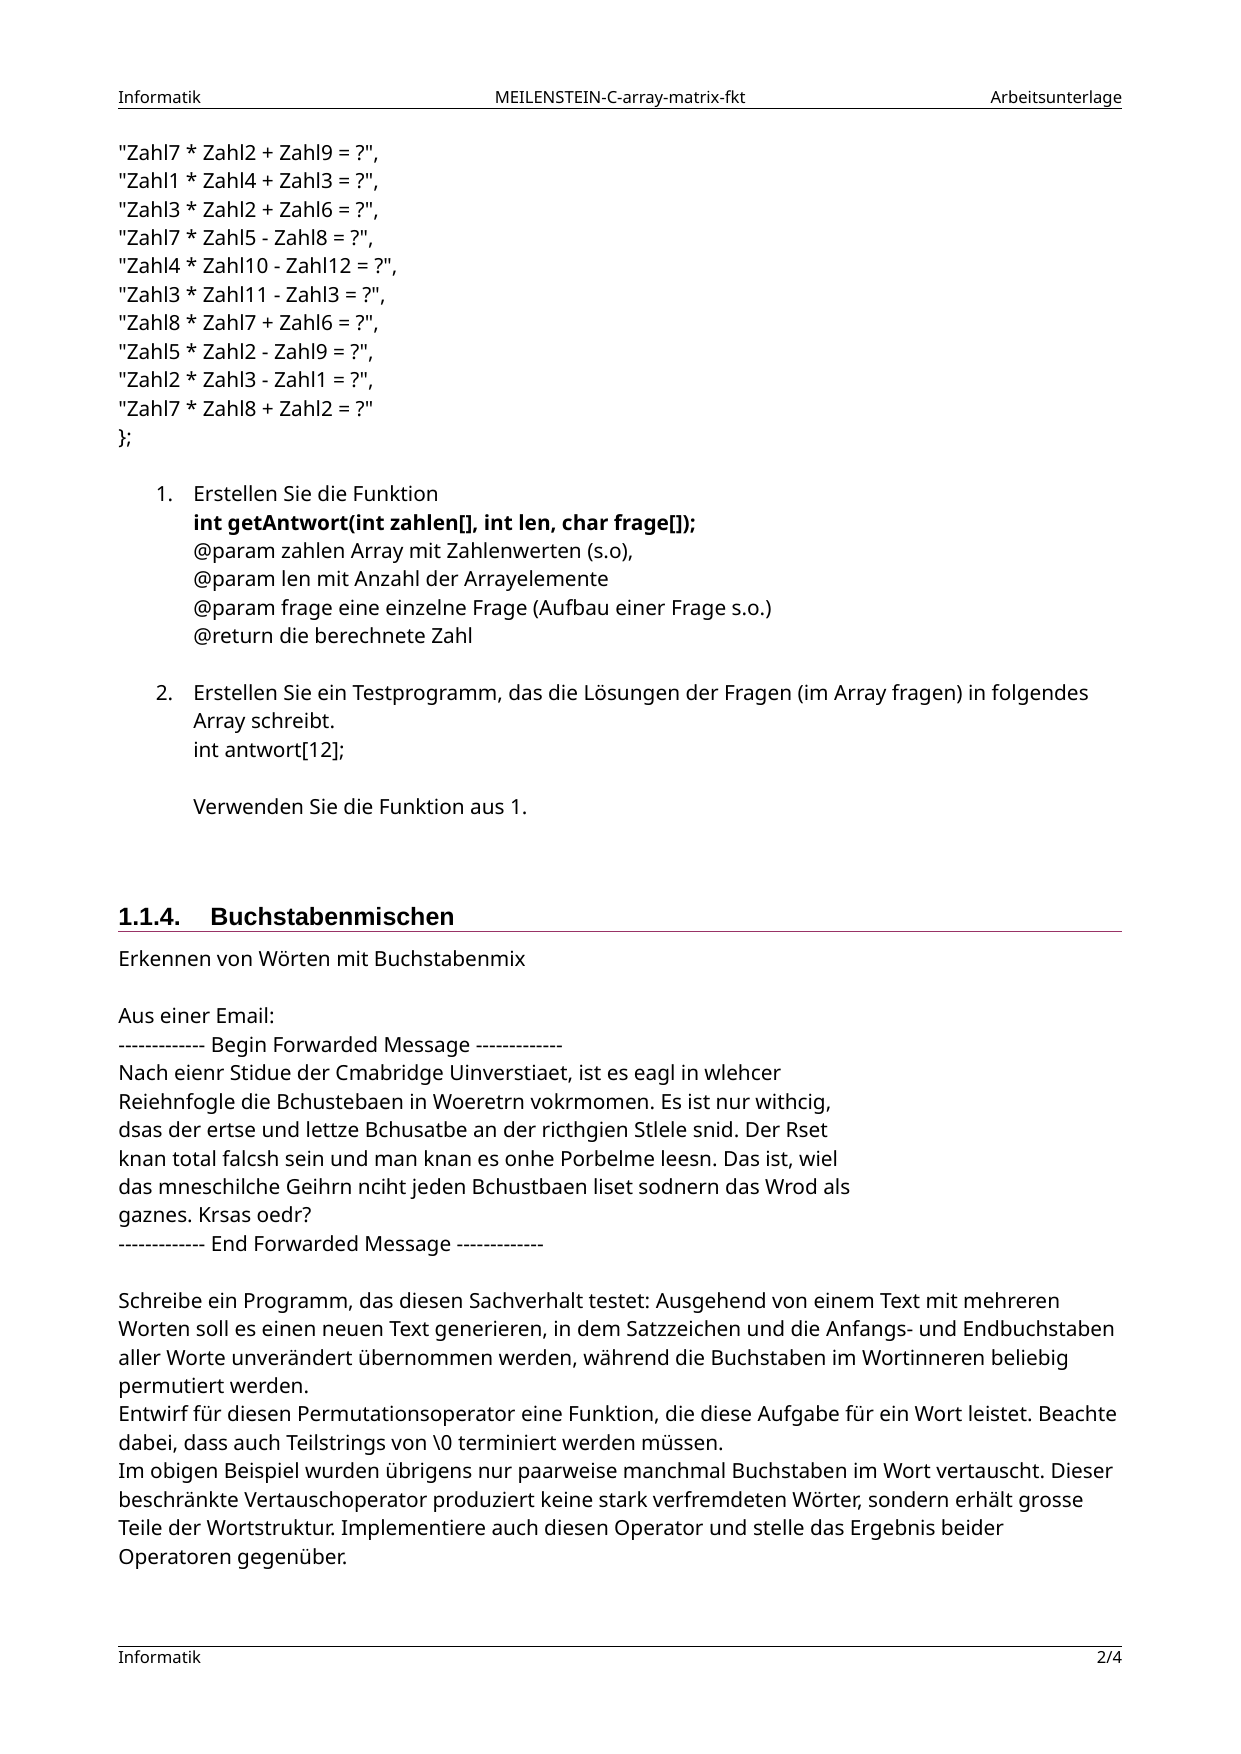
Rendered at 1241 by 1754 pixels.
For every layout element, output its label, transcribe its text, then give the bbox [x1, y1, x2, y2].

text Erkennen von Wörten mit Buchstabenmix [118, 944, 1122, 973]
text Schreibe ein Programm, das diesen Sachverhalt testet: Ausgehend von einem Text mit mehreren Worten soll es einen neuen Text generieren, in dem Satzzeichen und die Anfangs- und Endbuchstaben aller Worte unverändert übernommen werden, während die Buchstaben im Wortinneren beliebig permutiert werden. [118, 1286, 1122, 1399]
text "Zahl4 * Zahl10 - Zahl12 = ?", [118, 252, 1122, 280]
text "Zahl2 * Zahl3 - Zahl1 = ?", [118, 365, 1122, 394]
text dsas der ertse und lettze Bchusatbe an der ricthgien Stlele snid. Der Rset [118, 1115, 1122, 1144]
text ------------- End Forwarded Message ------------- [118, 1229, 1122, 1257]
text }; [118, 422, 1122, 451]
text Im obigen Beispiel wurden übrigens nur paarweise manchmal Buchstaben im Wort vertauscht. Dieser beschränkte Vertauschoperator produziert keine stark verfremdeten Wörter, sondern erhält grosse Teile der Wortstruktur. Implementiere auch diesen Operator und stelle das Ergebnis beider Operatoren gegenüber. [118, 1456, 1122, 1570]
text "Zahl1 * Zahl4 + Zahl3 = ?", [118, 166, 1122, 195]
text das mneschilche Geihrn nciht jeden Bchustbaen liset sodnern das Wrod als [118, 1172, 1122, 1201]
text Aus einer Email: [118, 1001, 1122, 1030]
subtitle Buchstabenmischen [118, 902, 1122, 931]
text Nach eienr Stidue der Cmabridge Uinverstiaet, ist es eagl in wlehcer [118, 1058, 1122, 1087]
text "Zahl3 * Zahl11 - Zahl3 = ?", [118, 280, 1122, 308]
list Erstellen Sie die Funktion int getAntwort(int zahlen[], int len, char frage[]); @param zahlen Array mit Zahlenwerten (s.o), @param len mit Anzahl der Arrayelemente @param frage eine einzelne Frage (Aufbau einer Frage s.o.) @return die berechnete Zahl [156, 479, 1122, 678]
text gaznes. Krsas oedr? [118, 1201, 1122, 1229]
list Erstellen Sie ein Testprogramm, das die Lösungen der Fragen (im Array fragen) in folgendes Array schreibt. int antwort[12]; Verwenden Sie die Funktion aus 1. [156, 678, 1122, 820]
text ------------- Begin Forwarded Message ------------- [118, 1030, 1122, 1058]
text "Zahl5 * Zahl2 - Zahl9 = ?", [118, 337, 1122, 365]
text "Zahl3 * Zahl2 + Zahl6 = ?", [118, 195, 1122, 223]
text "Zahl7 * Zahl8 + Zahl2 = ?" [118, 394, 1122, 422]
text "Zahl7 * Zahl5 - Zahl8 = ?", [118, 223, 1122, 252]
text knan total falcsh sein und man knan es onhe Porbelme leesn. Das ist, wiel [118, 1144, 1122, 1172]
text Entwirf für diesen Permutationsoperator eine Funktion, die diese Aufgabe für ein Wort leistet. Beachte dabei, dass auch Teilstrings von \0 terminiert werden müssen. [118, 1399, 1122, 1456]
text "Zahl8 * Zahl7 + Zahl6 = ?", [118, 308, 1122, 337]
text Reiehnfogle die Bchustebaen in Woeretrn vokrmomen. Es ist nur withcig, [118, 1087, 1122, 1115]
text "Zahl7 * Zahl2 + Zahl9 = ?", [118, 138, 1122, 166]
